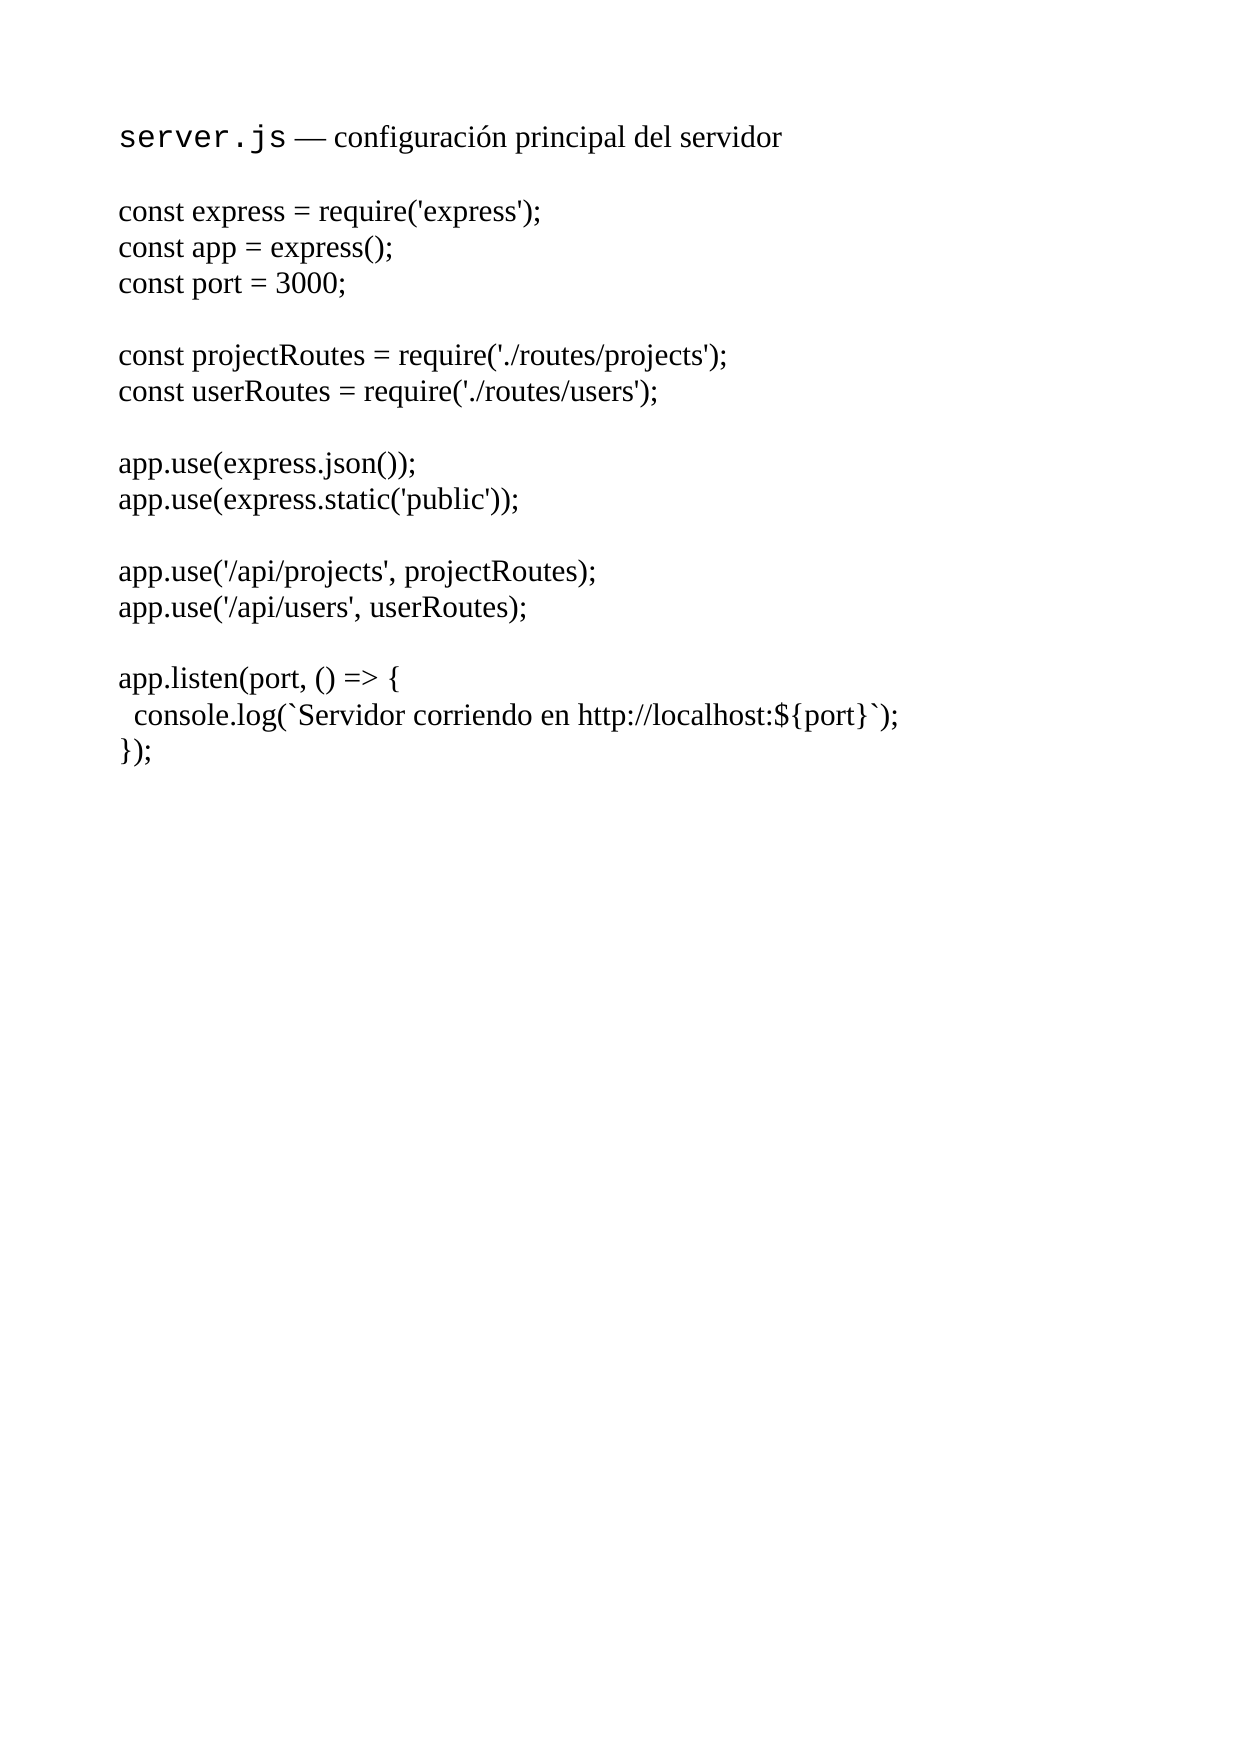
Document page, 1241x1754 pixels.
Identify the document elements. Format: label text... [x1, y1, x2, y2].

text console.log(`Servidor corriendo en http://localhost:${port}`); [118, 696, 1122, 732]
text const express = require('express'); [118, 193, 1122, 228]
text const port = 3000; [118, 264, 1122, 300]
text const app = express(); [118, 228, 1122, 264]
text const userRoutes = require('./routes/users'); [118, 372, 1122, 408]
text }); [118, 732, 1122, 768]
text server.js — configuración principal del servidor [118, 118, 1122, 157]
text app.listen(port, () => { [118, 660, 1122, 696]
text app.use('/api/users', userRoutes); [118, 588, 1122, 624]
text app.use(express.json()); [118, 444, 1122, 480]
text app.use(express.static('public')); [118, 480, 1122, 516]
text app.use('/api/projects', projectRoutes); [118, 552, 1122, 588]
text const projectRoutes = require('./routes/projects'); [118, 336, 1122, 372]
